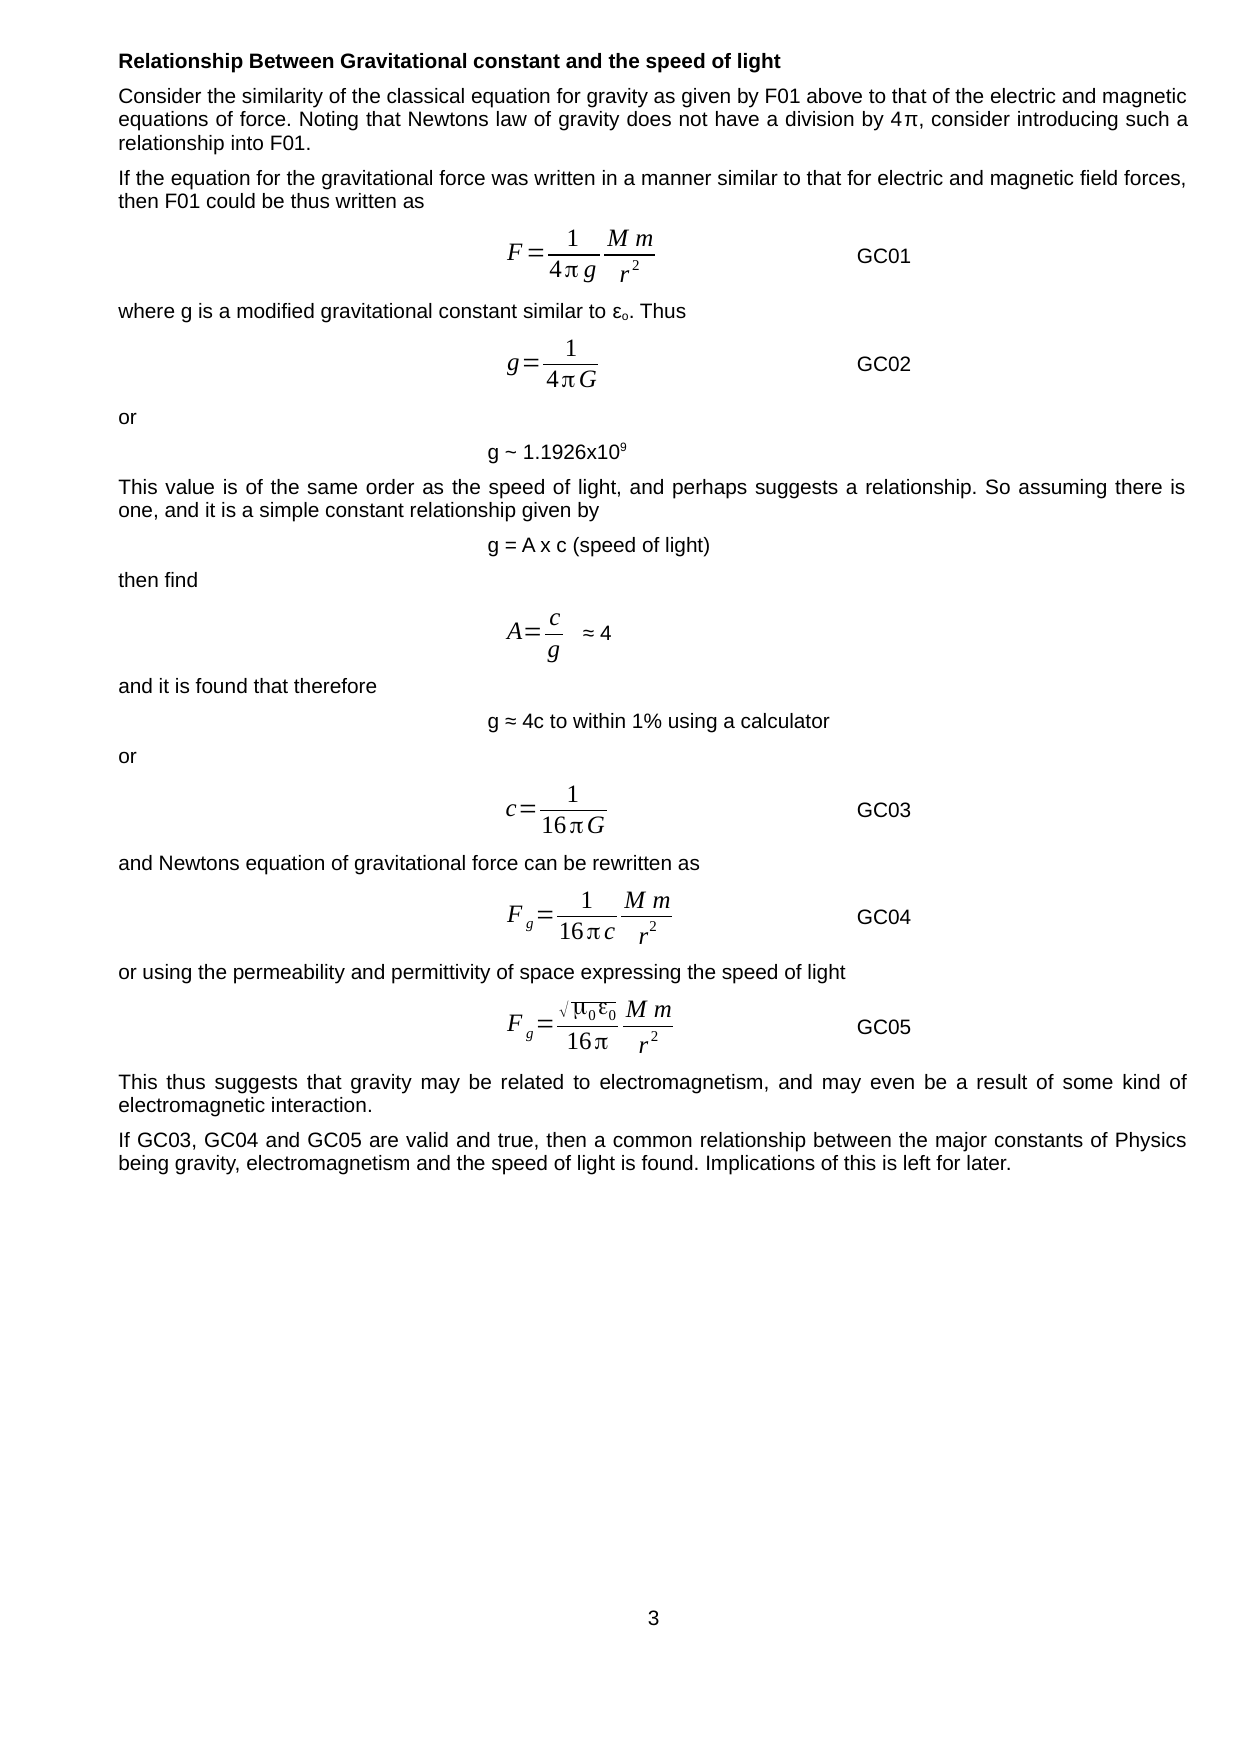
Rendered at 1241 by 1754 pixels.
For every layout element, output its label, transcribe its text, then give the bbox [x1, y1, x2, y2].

text g = A x c (speed of light) [118, 534, 1188, 557]
text or [118, 745, 1188, 768]
text ≈ 4 [118, 604, 1188, 663]
text Consider the similarity of the classical equation for gravity as given by F01 above to that of the electric and magnetic equations of force. Noting that Newtons law of gravity does not have a division by 4π, consider introducing such a relationship into F01. [118, 85, 1188, 154]
text GC02 [118, 334, 1188, 393]
text GC04 [118, 886, 1188, 949]
text GC01 [118, 225, 1188, 287]
text This thus suggests that gravity may be related to electromagnetism, and may even be a result of some kind of electromagnetic interaction. [118, 1070, 1188, 1117]
text and it is found that therefore [118, 675, 1188, 698]
text then find [118, 569, 1188, 592]
text GC03 [118, 780, 1188, 839]
text GC05 [118, 996, 1188, 1058]
text Relationship Between Gravitational constant and the speed of light [118, 50, 1188, 73]
text and Newtons equation of gravitational force can be rewritten as [118, 851, 1188, 874]
text g ~ 1.1926x109 [118, 440, 1188, 463]
text This value is of the same order as the speed of light, and perhaps suggests a relationship. So assuming there is one, and it is a simple constant relationship given by [118, 475, 1188, 522]
text where g is a modified gravitational constant similar to εo. Thus [118, 299, 1188, 322]
text If GC03, GC04 and GC05 are valid and true, then a common relationship between the major constants of Physics being gravity, electromagnetism and the speed of light is found. Implications of this is left for later. [118, 1129, 1188, 1175]
text g ≈ 4c to within 1% using a calculator [118, 710, 1188, 733]
text or [118, 405, 1188, 428]
text or using the permeability and permittivity of space expressing the speed of light [118, 961, 1188, 984]
text If the equation for the gravitational force was written in a manner similar to that for electric and magnetic field forces, then F01 could be thus written as [118, 166, 1188, 213]
